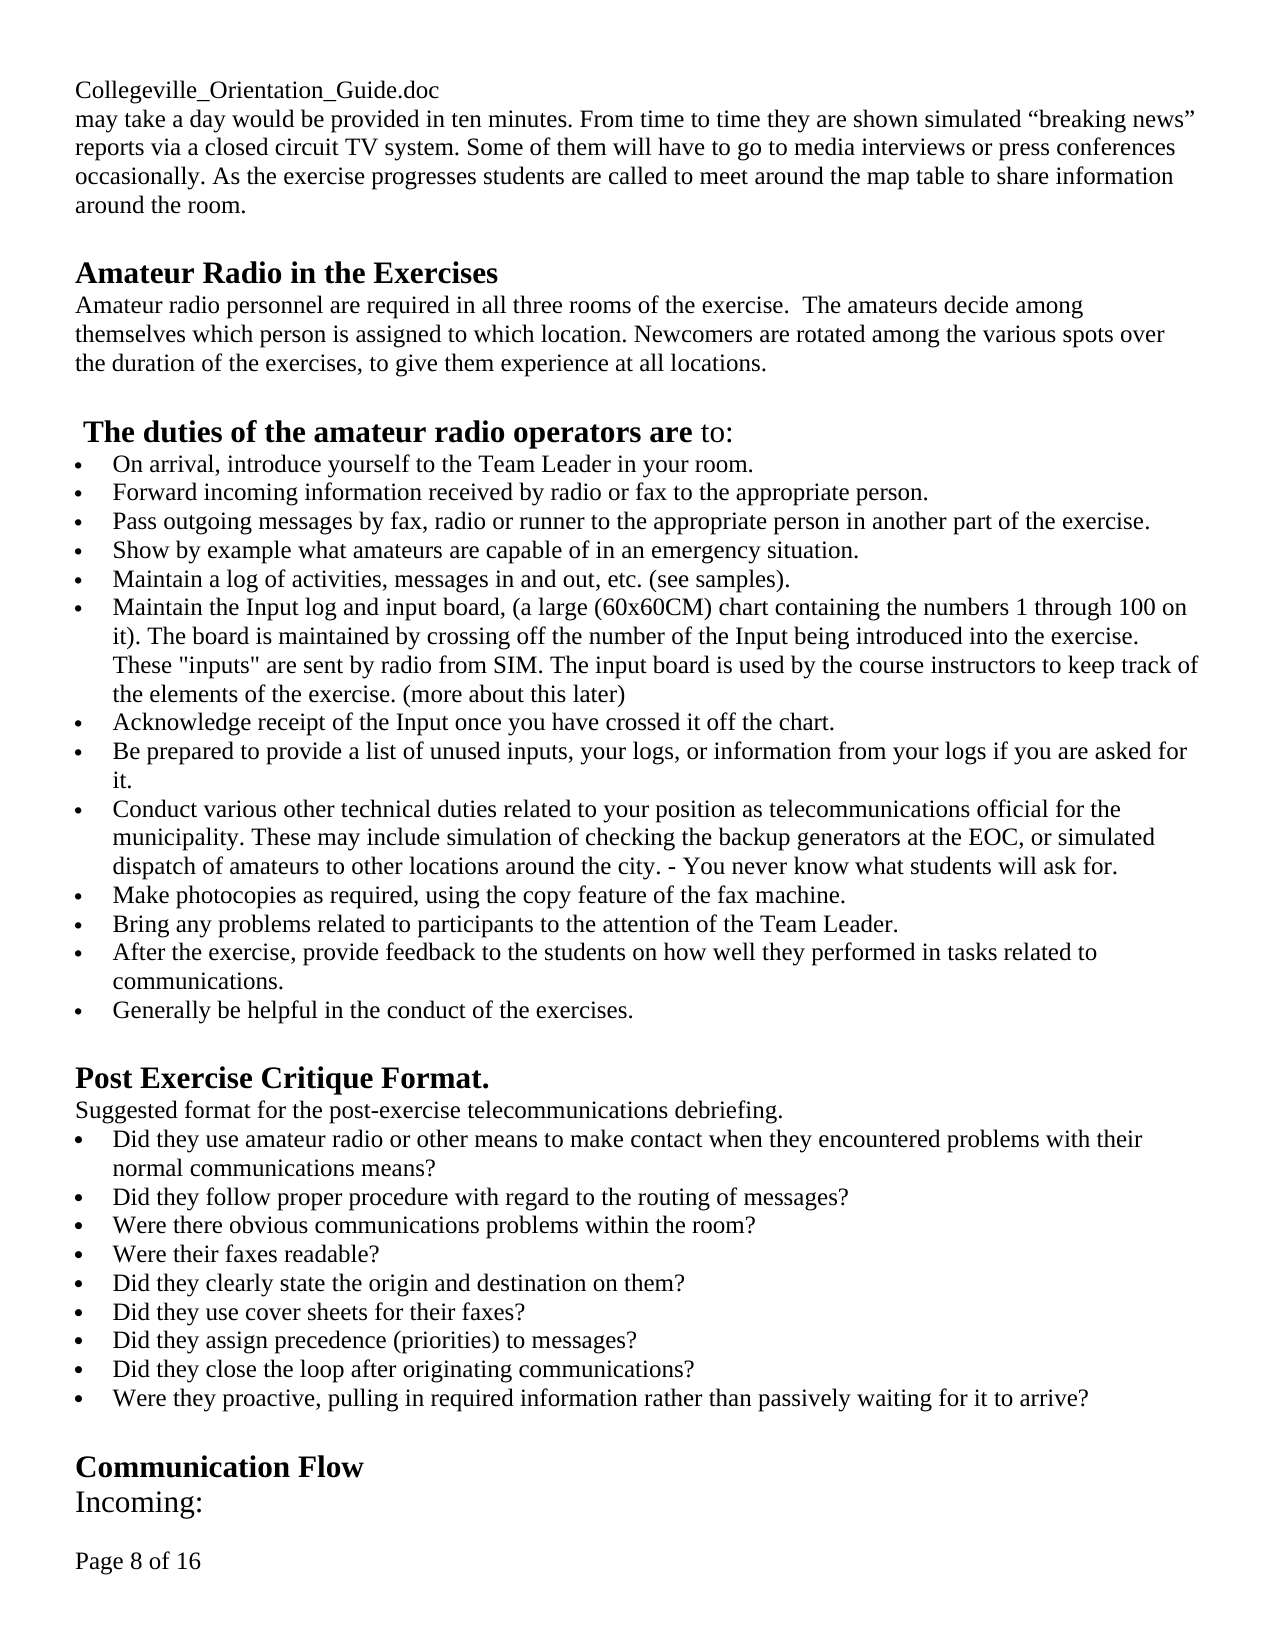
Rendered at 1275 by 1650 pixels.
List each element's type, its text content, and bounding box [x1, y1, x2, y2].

list After the exercise, provide feedback to the students on how well they performed in tasks related to communications. [75, 937, 1200, 995]
list Did they follow proper procedure with regard to the routing of messages? [75, 1182, 1200, 1211]
list Generally be helpful in the conduct of the exercises. [75, 995, 1200, 1024]
list Conduct various other technical duties related to your position as telecommunications official for the municipality. These may include simulation of checking the backup generators at the EOC, or simulated dispatch of amateurs to other locations around the city. - You never know what students will ask for. [75, 794, 1200, 880]
list Show by example what amateurs are capable of in an emergency situation. [75, 535, 1200, 564]
text Amateur Radio in the Exercises [75, 255, 1200, 291]
text Incoming: [75, 1484, 1200, 1520]
text Communication Flow [75, 1448, 1200, 1484]
text Suggested format for the post-exercise telecommunications debriefing. [75, 1096, 1200, 1124]
list Were their faxes readable? [75, 1239, 1200, 1268]
list Make photocopies as required, using the copy feature of the fax machine. [75, 880, 1200, 909]
text Amateur radio personnel are required in all three rooms of the exercise. The amateurs decide among themselves which person is assigned to which location. Newcomers are rotated among the various spots over the duration of the exercises, to give them experience at all locations. [75, 291, 1200, 377]
list Be prepared to provide a list of unused inputs, your logs, or information from your logs if you are asked for it. [75, 736, 1200, 794]
list Acknowledge receipt of the Input once you have crossed it off the chart. [75, 707, 1200, 736]
list Did they close the loop after originating communications? [75, 1354, 1200, 1383]
text Post Exercise Critique Format. [75, 1060, 1200, 1096]
text may take a day would be provided in ten minutes. From time to time they are shown simulated “breaking news” reports via a closed circuit TV system. Some of them will have to go to media interviews or press conferences occasionally. As the exercise progresses students are called to meet around the map table to share information around the room. [75, 104, 1200, 219]
list Forward incoming information received by radio or fax to the appropriate person. [75, 477, 1200, 506]
list Maintain the Input log and input board, (a large (60x60CM) chart containing the numbers 1 through 100 on it). The board is maintained by crossing off the number of the Input being introduced into the exercise. These "inputs" are sent by radio from SIM. The input board is used by the course instructors to keep track of the elements of the exercise. (more about this later) [75, 592, 1200, 707]
list Bring any problems related to participants to the attention of the Team Leader. [75, 909, 1200, 937]
list On arrival, introduce yourself to the Team Leader in your room. [75, 449, 1200, 477]
list Maintain a log of activities, messages in and out, etc. (see samples). [75, 564, 1200, 592]
list Did they assign precedence (priorities) to messages? [75, 1326, 1200, 1354]
list Were there obvious communications problems within the room? [75, 1211, 1200, 1239]
text The duties of the amateur radio operators are to: [75, 413, 1200, 449]
list Were they proactive, pulling in required information rather than passively waiting for it to arrive? [75, 1383, 1200, 1412]
list Did they use cover sheets for their faxes? [75, 1297, 1200, 1326]
list Did they clearly state the origin and destination on them? [75, 1268, 1200, 1297]
list Pass outgoing messages by fax, radio or runner to the appropriate person in another part of the exercise. [75, 506, 1200, 535]
list Did they use amateur radio or other means to make contact when they encountered problems with their normal communications means? [75, 1124, 1200, 1182]
